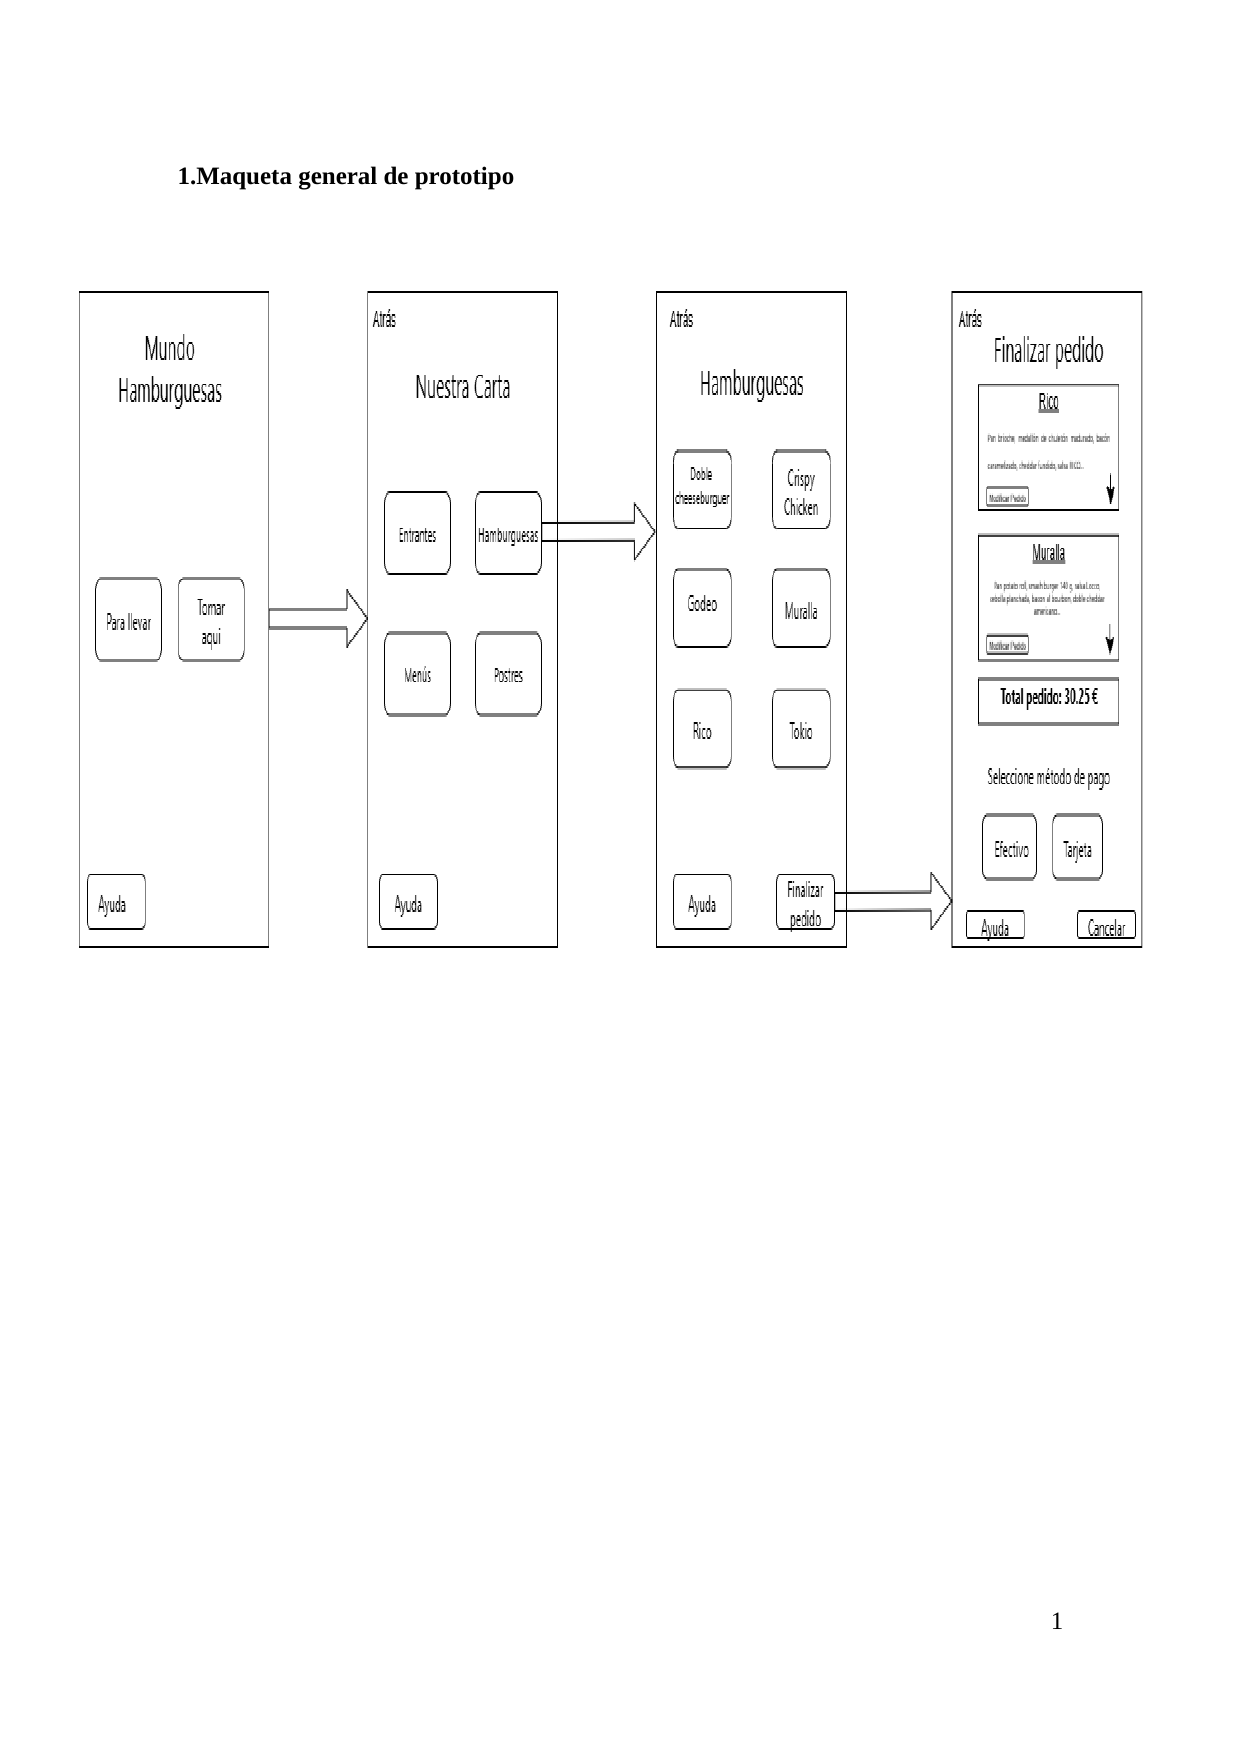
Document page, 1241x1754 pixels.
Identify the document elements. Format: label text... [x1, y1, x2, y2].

subtitle 1.Maqueta general de prototipo [177, 161, 1063, 190]
